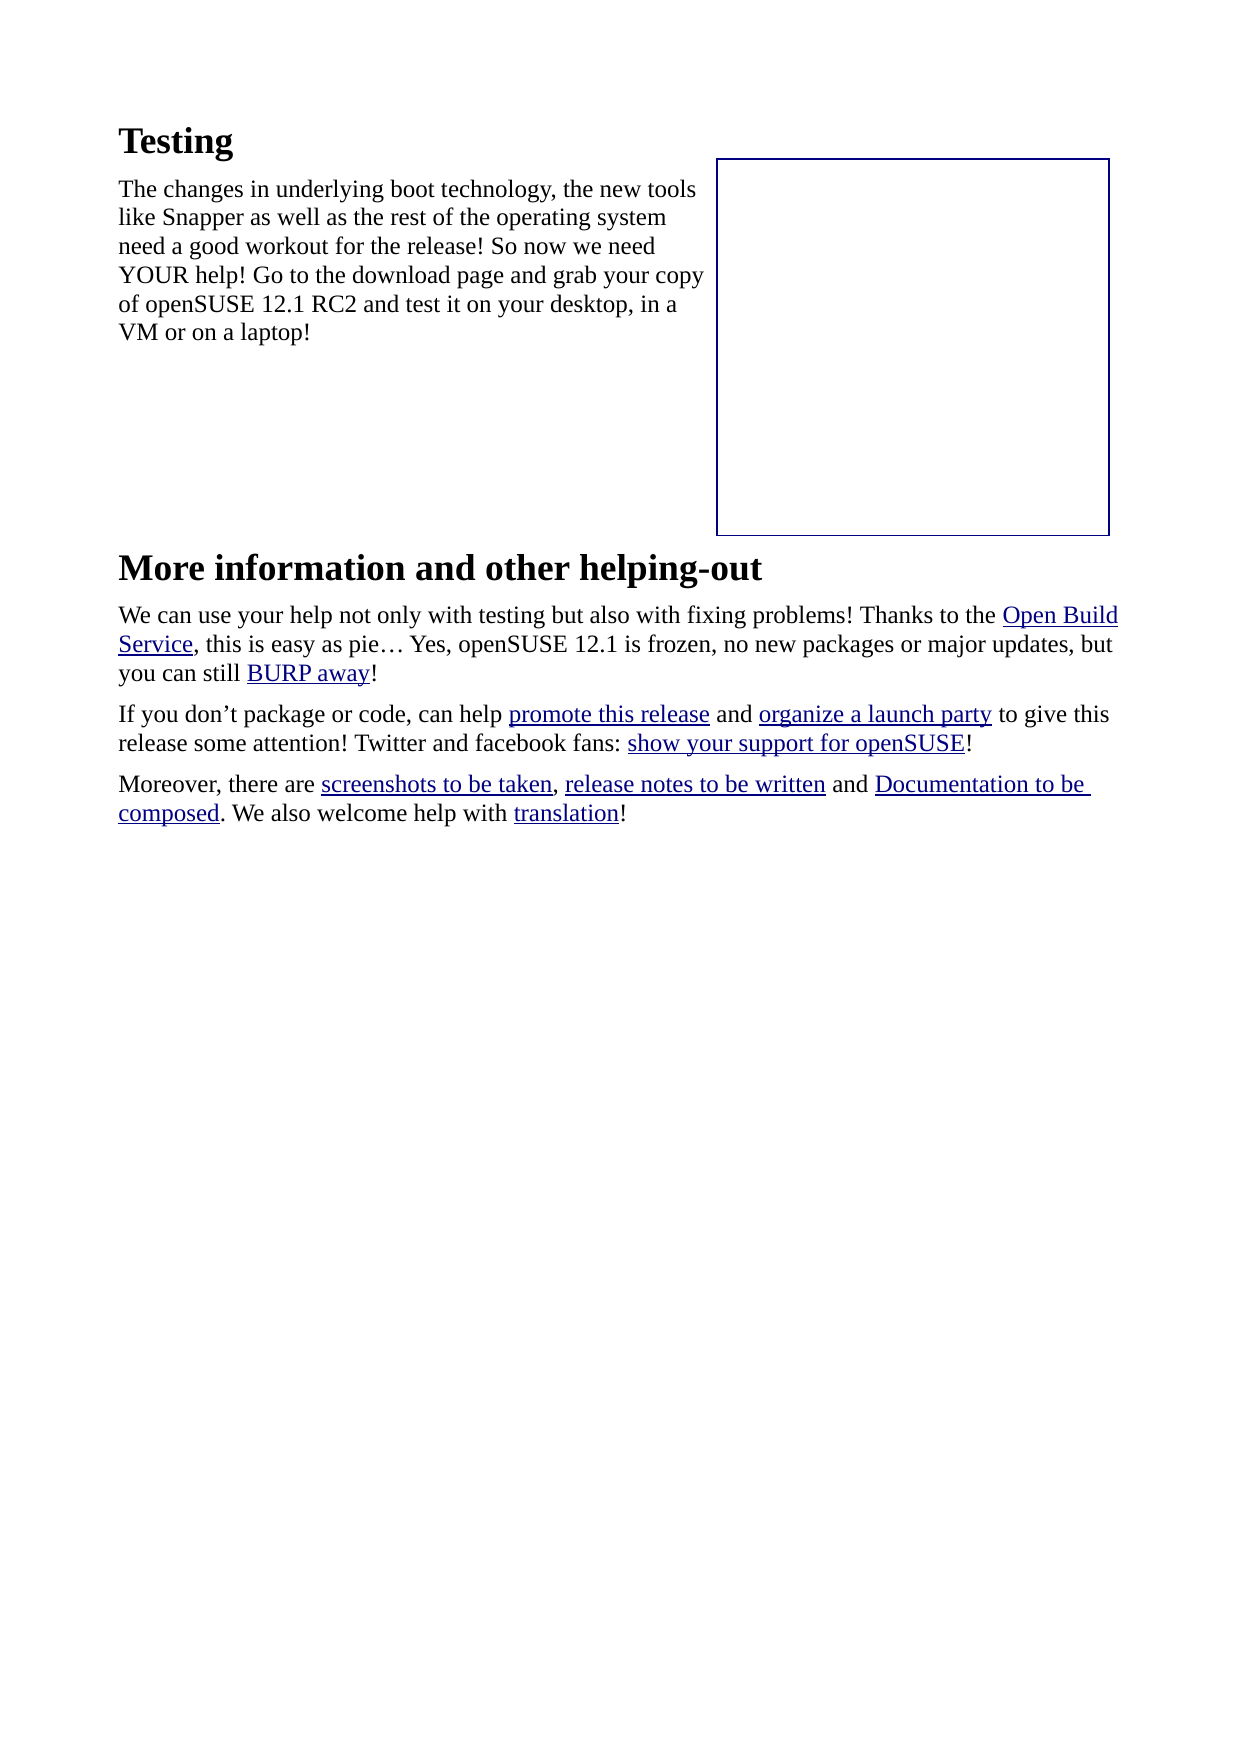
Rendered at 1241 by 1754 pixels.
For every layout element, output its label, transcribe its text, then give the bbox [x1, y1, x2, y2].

subtitle More information and other helping-out [118, 545, 1122, 588]
text The changes in underlying boot technology, the new tools like Snapper as well as the rest of the operating system need a good workout for the release! So now we need YOUR help! Go to the download page and grab your copy of openSUSE 12.1 RC2 and test it on your desktop, in a VM or on a laptop! [118, 174, 716, 346]
subtitle Testing [118, 118, 1122, 161]
text [718, 174, 1108, 346]
text Moreover, there are screenshots to be taken, release notes to be written and Documentation to be composed. We also welcome help with translation! [118, 769, 1122, 827]
text We can use your help not only with testing but also with fixing problems! Thanks to the Open Build Service, this is easy as pie… Yes, openSUSE 12.1 is frozen, no new packages or major updates, but you can still BURP away! [118, 601, 1122, 687]
text If you don’t package or code, can help promote this release and organize a launch party to give this release some attention! Twitter and facebook fans: show your support for openSUSE! [118, 699, 1122, 757]
